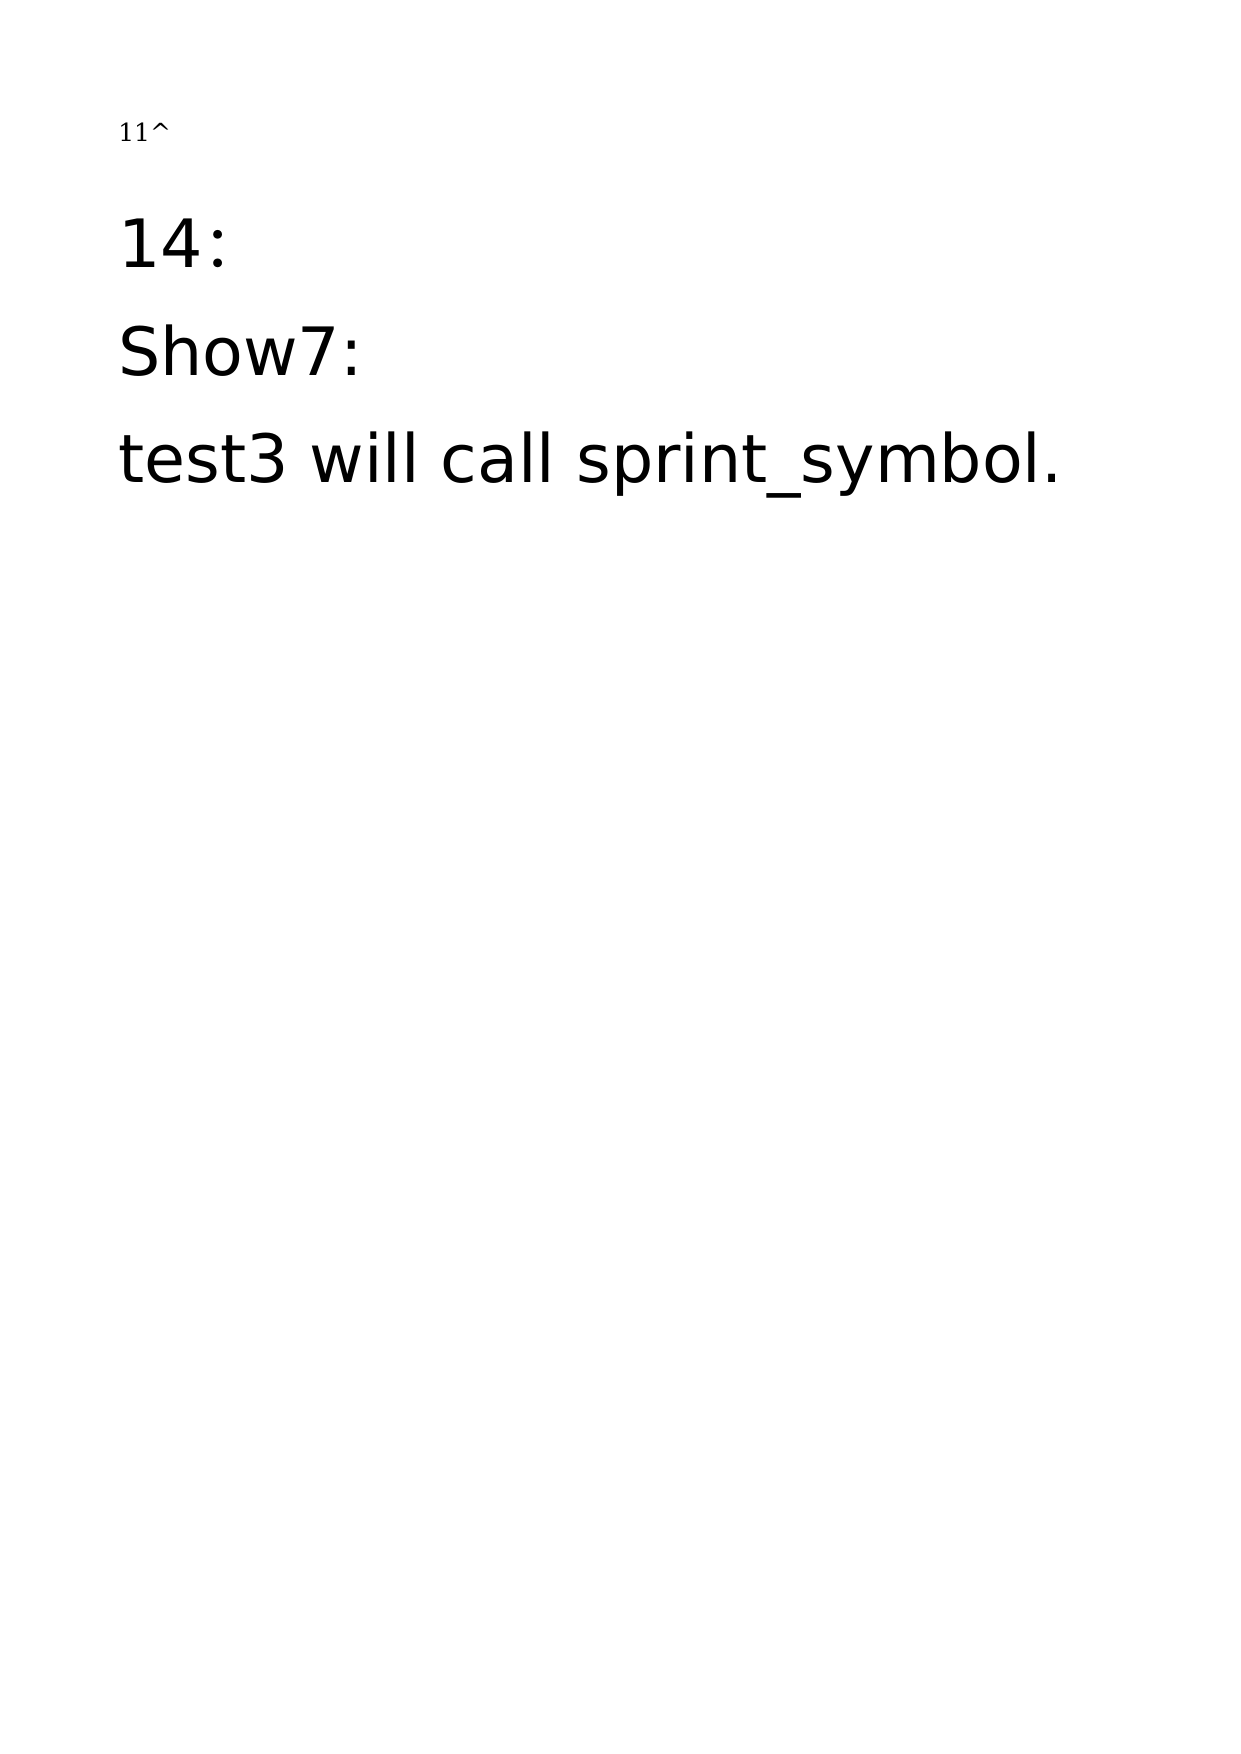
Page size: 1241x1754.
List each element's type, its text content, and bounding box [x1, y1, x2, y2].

text Show7: [118, 313, 1122, 391]
text test3 will call sprint_symbol. [118, 420, 1122, 498]
text 14： [118, 206, 1122, 283]
